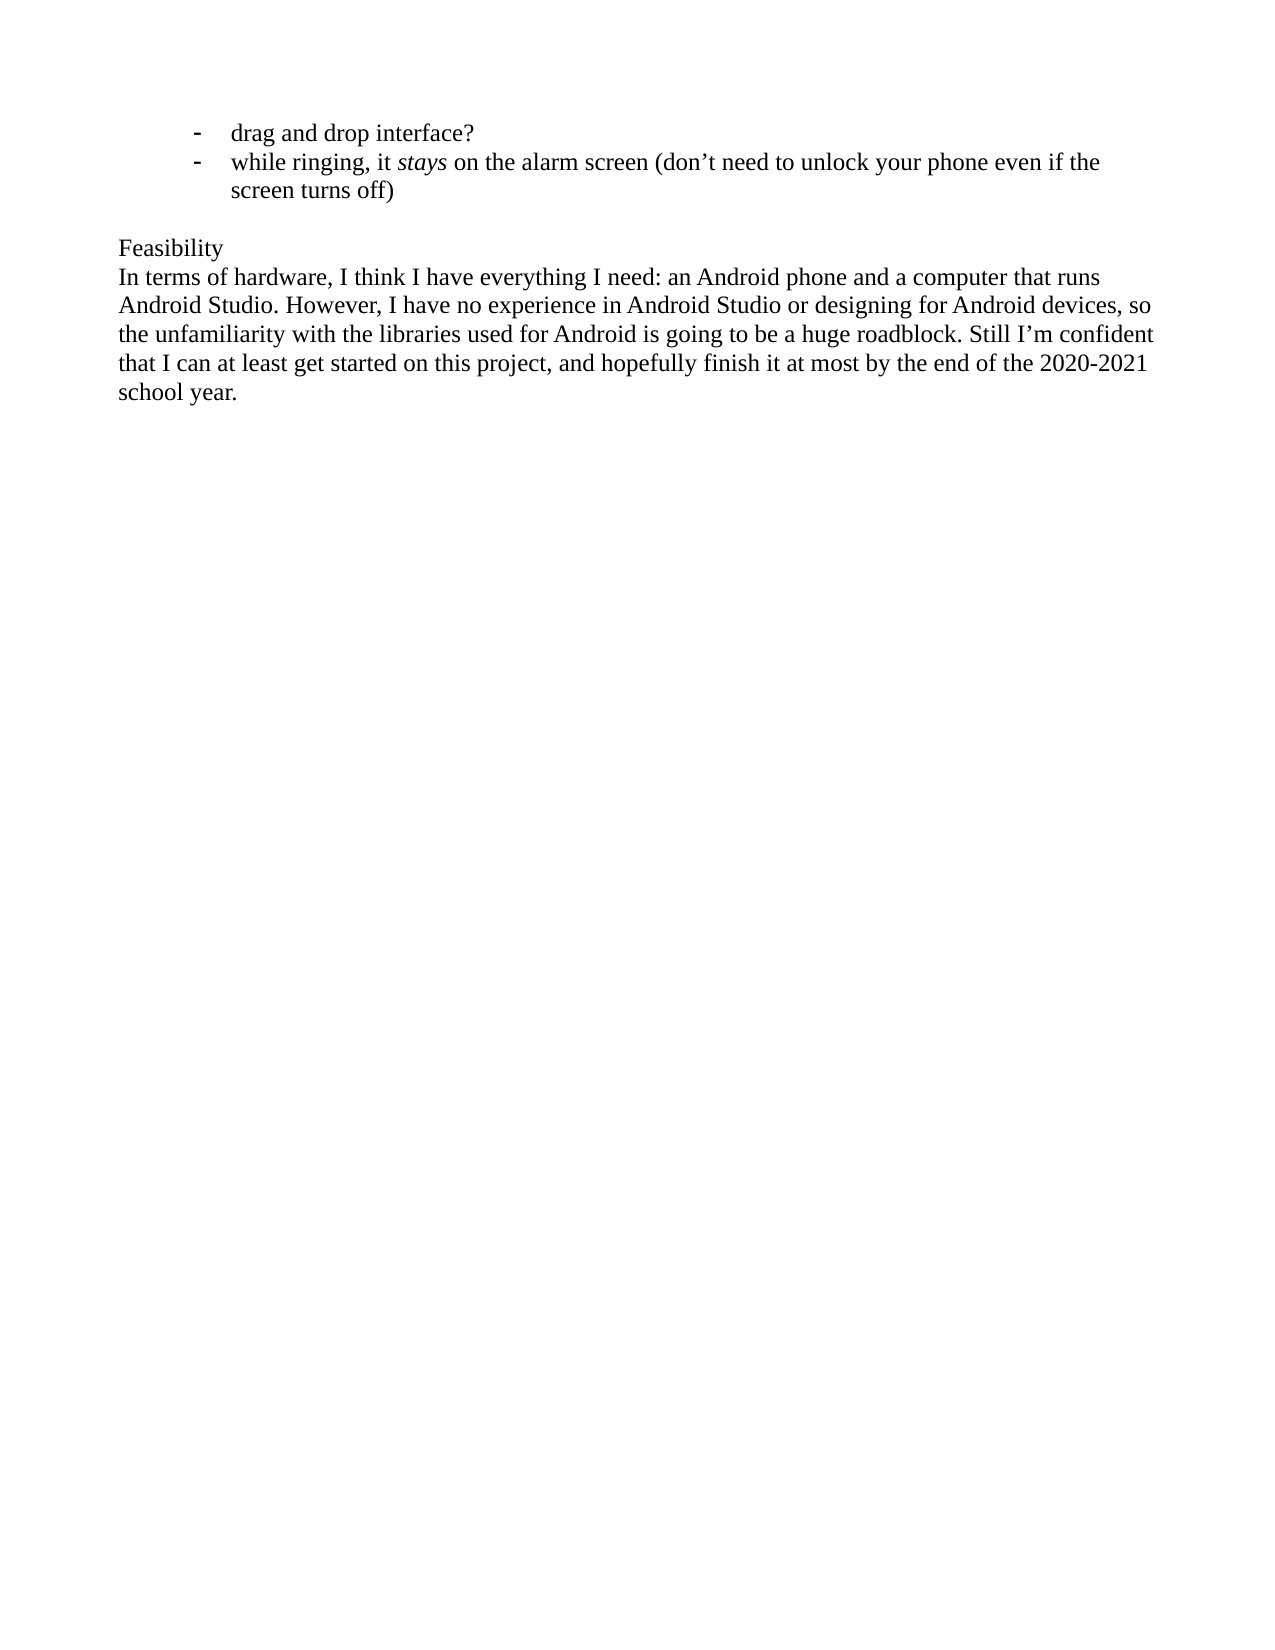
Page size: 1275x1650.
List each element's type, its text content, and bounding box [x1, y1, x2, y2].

text Feasibility [118, 233, 1157, 262]
list while ringing, it stays on the alarm screen (don’t need to unlock your phone even if the screen turns off) [193, 147, 1157, 204]
list drag and drop interface? [193, 118, 1157, 147]
text In terms of hardware, I think I have everything I need: an Android phone and a computer that runs Android Studio. However, I have no experience in Android Studio or designing for Android devices, so the unfamiliarity with the libraries used for Android is going to be a huge roadblock. Still I’m confident that I can at least get started on this project, and hopefully finish it at most by the end of the 2020-2021 school year. [118, 262, 1157, 406]
